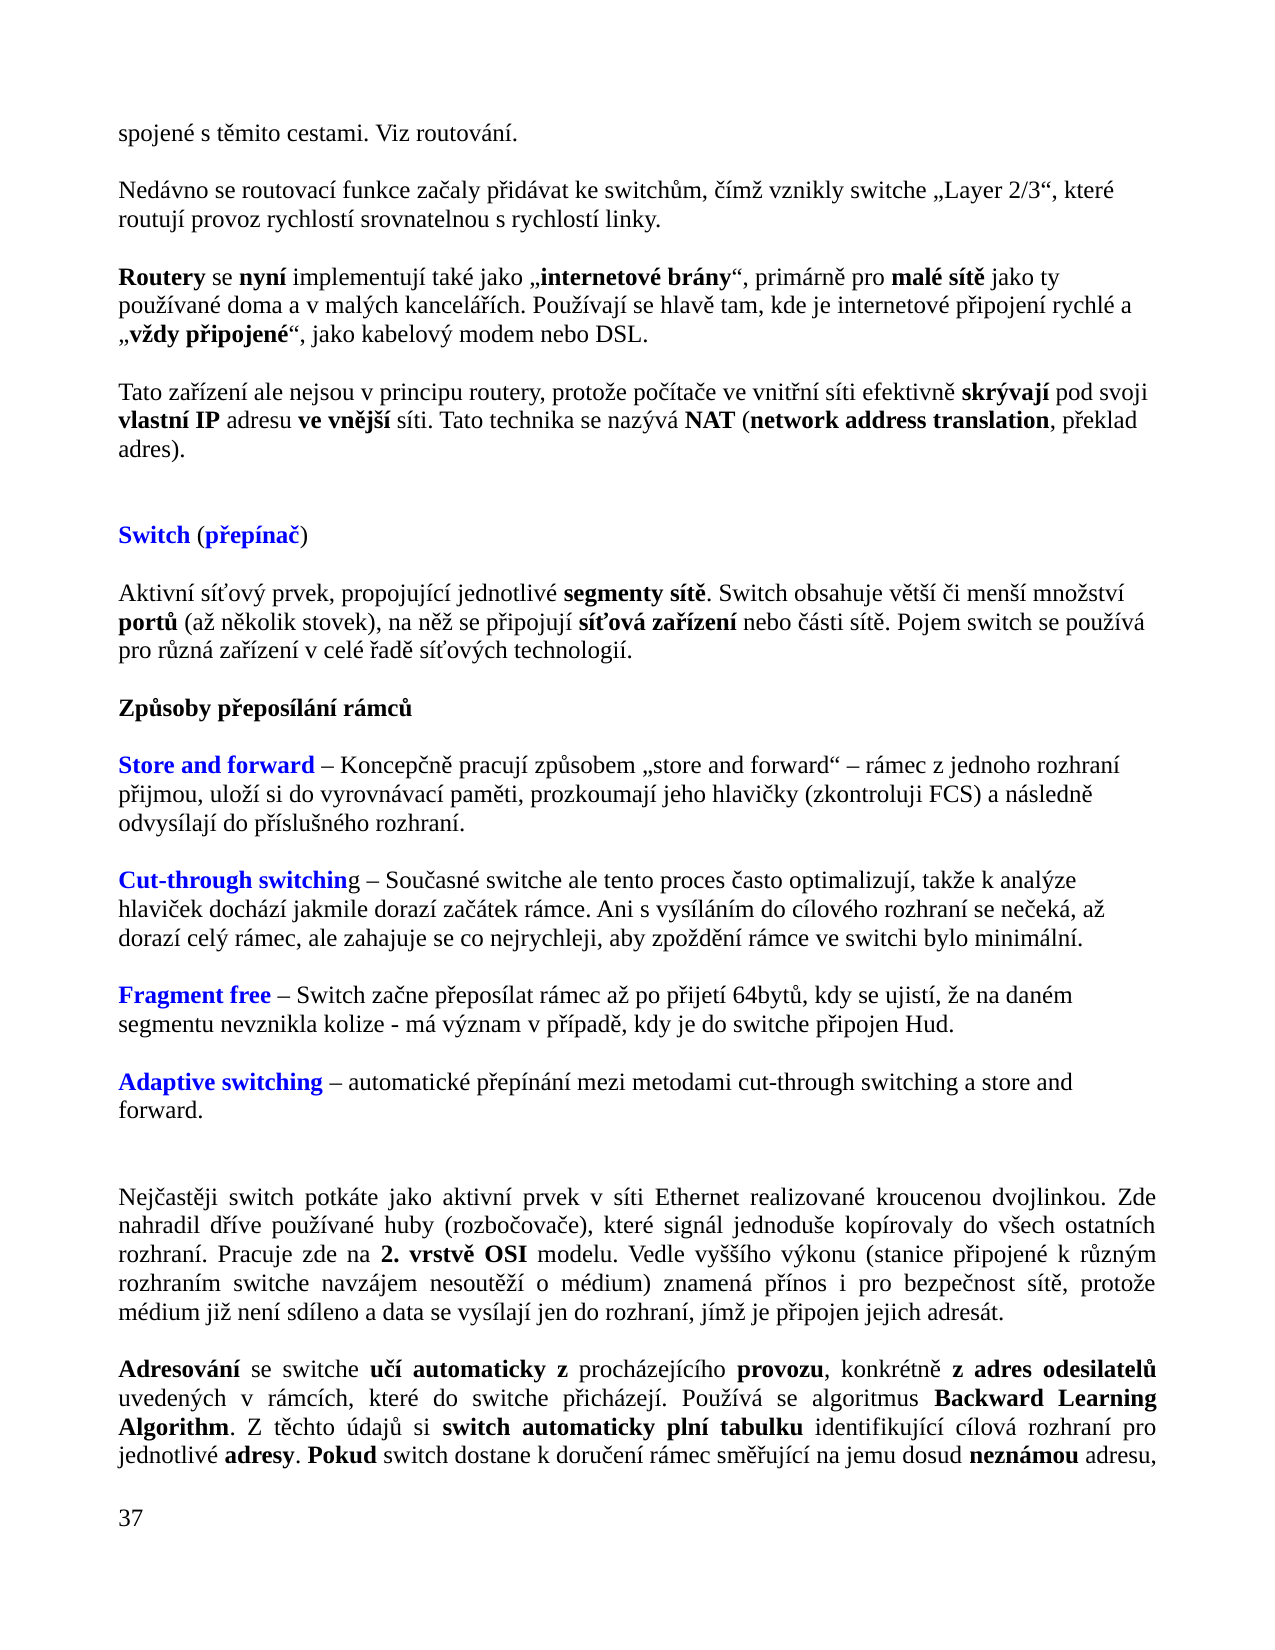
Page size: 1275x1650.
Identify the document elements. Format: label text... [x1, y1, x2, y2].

text Adaptive switching – automatické přepínání mezi metodami cut-through switching a store and forward. [118, 1067, 1157, 1124]
text Fragment free – Switch začne přeposílat rámec až po přijetí 64bytů, kdy se ujistí, že na daném segmentu nevznikla kolize - má význam v případě, kdy je do switche připojen Hud. [118, 981, 1157, 1038]
text Switch (přepínač) [118, 521, 1157, 549]
text Store and forward – Koncepčně pracují způsobem „store and forward“ – rámec z jednoho rozhraní přijmou, uloží si do vyrovnávací paměti, prozkoumají jeho hlavičky (zkontroluji FCS) a následně odvysílají do příslušného rozhraní. [118, 751, 1157, 837]
text Způsoby přeposílání rámců [118, 693, 1157, 722]
text Nejčastěji switch potkáte jako aktivní prvek v síti Ethernet realizované kroucenou dvojlinkou. Zde nahradil dříve používané huby (rozbočovače), které signál jednoduše kopírovaly do všech ostatních rozhraní. Pracuje zde na 2. vrstvě OSI modelu. Vedle vyššího výkonu (stanice připojené k různým rozhraním switche navzájem nesoutěží o médium) znamená přínos i pro bezpečnost sítě, protože médium již není sdíleno a data se vysílají jen do rozhraní, jímž je připojen jejich adresát. [118, 1182, 1157, 1326]
text spojené s těmito cestami. Viz routování. [118, 118, 1157, 147]
text Routery se nyní implementují také jako „internetové brány“, primárně pro malé sítě jako ty používané doma a v malých kancelářích. Používají se hlavě tam, kde je internetové připojení rychlé a „vždy připojené“, jako kabelový modem nebo DSL. [118, 262, 1157, 348]
text Aktivní síťový prvek, propojující jednotlivé segmenty sítě. Switch obsahuje větší či menší množství portů (až několik stovek), na něž se připojují síťová zařízení nebo části sítě. Pojem switch se používá pro různá zařízení v celé řadě síťových technologií. [118, 578, 1157, 664]
text Cut-through switching – Současné switche ale tento proces často optimalizují, takže k analýze hlaviček dochází jakmile dorazí začátek rámce. Ani s vysíláním do cílového rozhraní se nečeká, až dorazí celý rámec, ale zahajuje se co nejrychleji, aby zpoždění rámce ve switchi bylo minimální. [118, 866, 1157, 952]
text Nedávno se routovací funkce začaly přidávat ke switchům, čímž vznikly switche „Layer 2/3“, které routují provoz rychlostí srovnatelnou s rychlostí linky. [118, 176, 1157, 233]
text Adresování se switche učí automaticky z procházejícího provozu, konkrétně z adres odesilatelů uvedených v rámcích, které do switche přicházejí. Používá se algoritmus Backward Learning Algorithm. Z těchto údajů si switch automaticky plní tabulku identifikující cílová rozhraní pro jednotlivé adresy. Pokud switch dostane k doručení rámec směřující na jemu dosud neznámou adresu, [118, 1354, 1157, 1469]
text Tato zařízení ale nejsou v principu routery, protože počítače ve vnitřní síti efektivně skrývají pod svoji vlastní IP adresu ve vnější síti. Tato technika se nazývá NAT (network address translation, překlad adres). [118, 377, 1157, 463]
